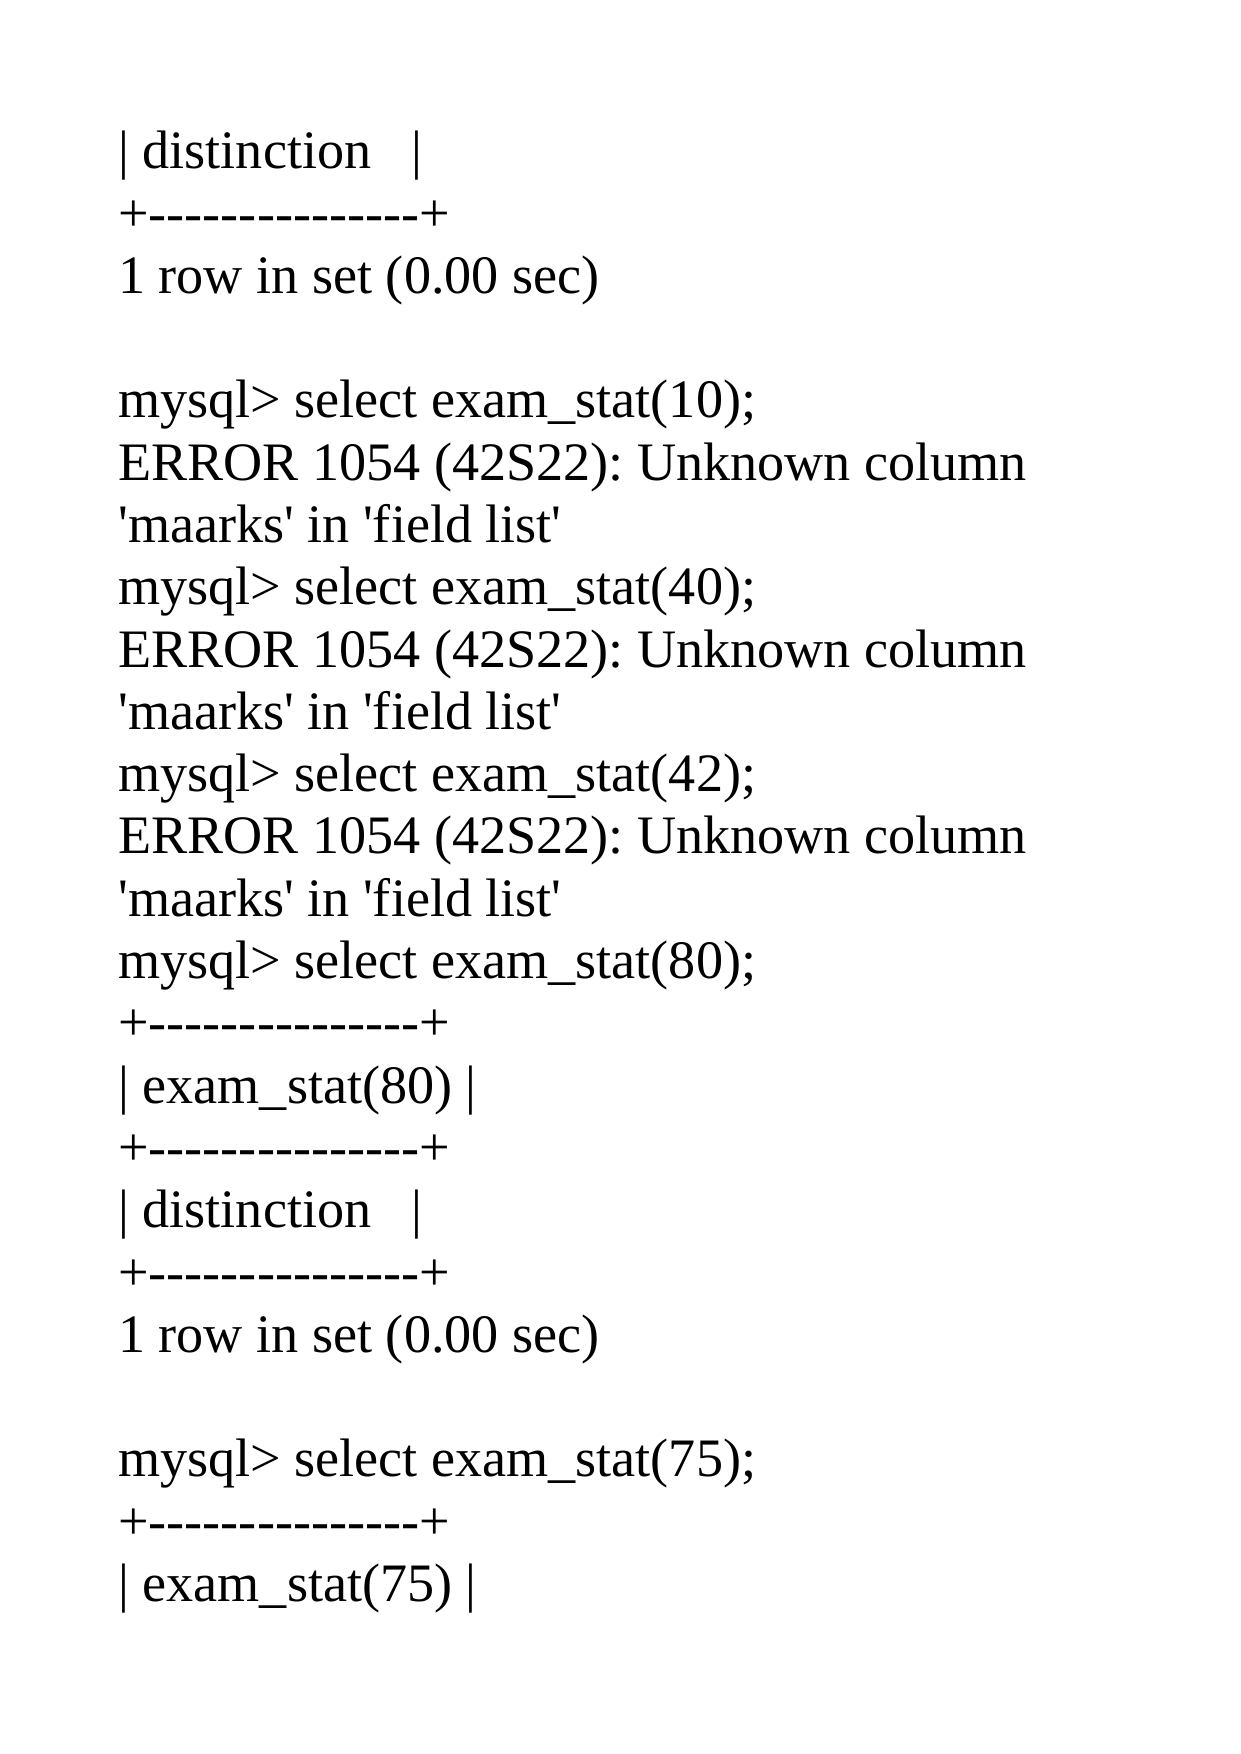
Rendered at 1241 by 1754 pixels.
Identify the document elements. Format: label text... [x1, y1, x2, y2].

text +---------------+ [118, 1488, 1122, 1551]
text mysql> select exam_stat(42); [118, 741, 1122, 803]
text mysql> select exam_stat(80); [118, 928, 1122, 990]
text | exam_stat(75) | [118, 1551, 1122, 1613]
text | exam_stat(80) | [118, 1052, 1122, 1115]
text ERROR 1054 (42S22): Unknown column 'maarks' in 'field list' [118, 429, 1122, 554]
text 1 row in set (0.00 sec) [118, 243, 1122, 305]
text | distinction | [118, 1177, 1122, 1239]
text +---------------+ [118, 1115, 1122, 1177]
text +---------------+ [118, 990, 1122, 1052]
text mysql> select exam_stat(10); [118, 367, 1122, 429]
text ERROR 1054 (42S22): Unknown column 'maarks' in 'field list' [118, 803, 1122, 928]
text | distinction | [118, 118, 1122, 180]
text mysql> select exam_stat(40); [118, 554, 1122, 616]
text mysql> select exam_stat(75); [118, 1426, 1122, 1488]
text 1 row in set (0.00 sec) [118, 1302, 1122, 1364]
text +---------------+ [118, 180, 1122, 243]
text ERROR 1054 (42S22): Unknown column 'maarks' in 'field list' [118, 616, 1122, 741]
text +---------------+ [118, 1239, 1122, 1302]
